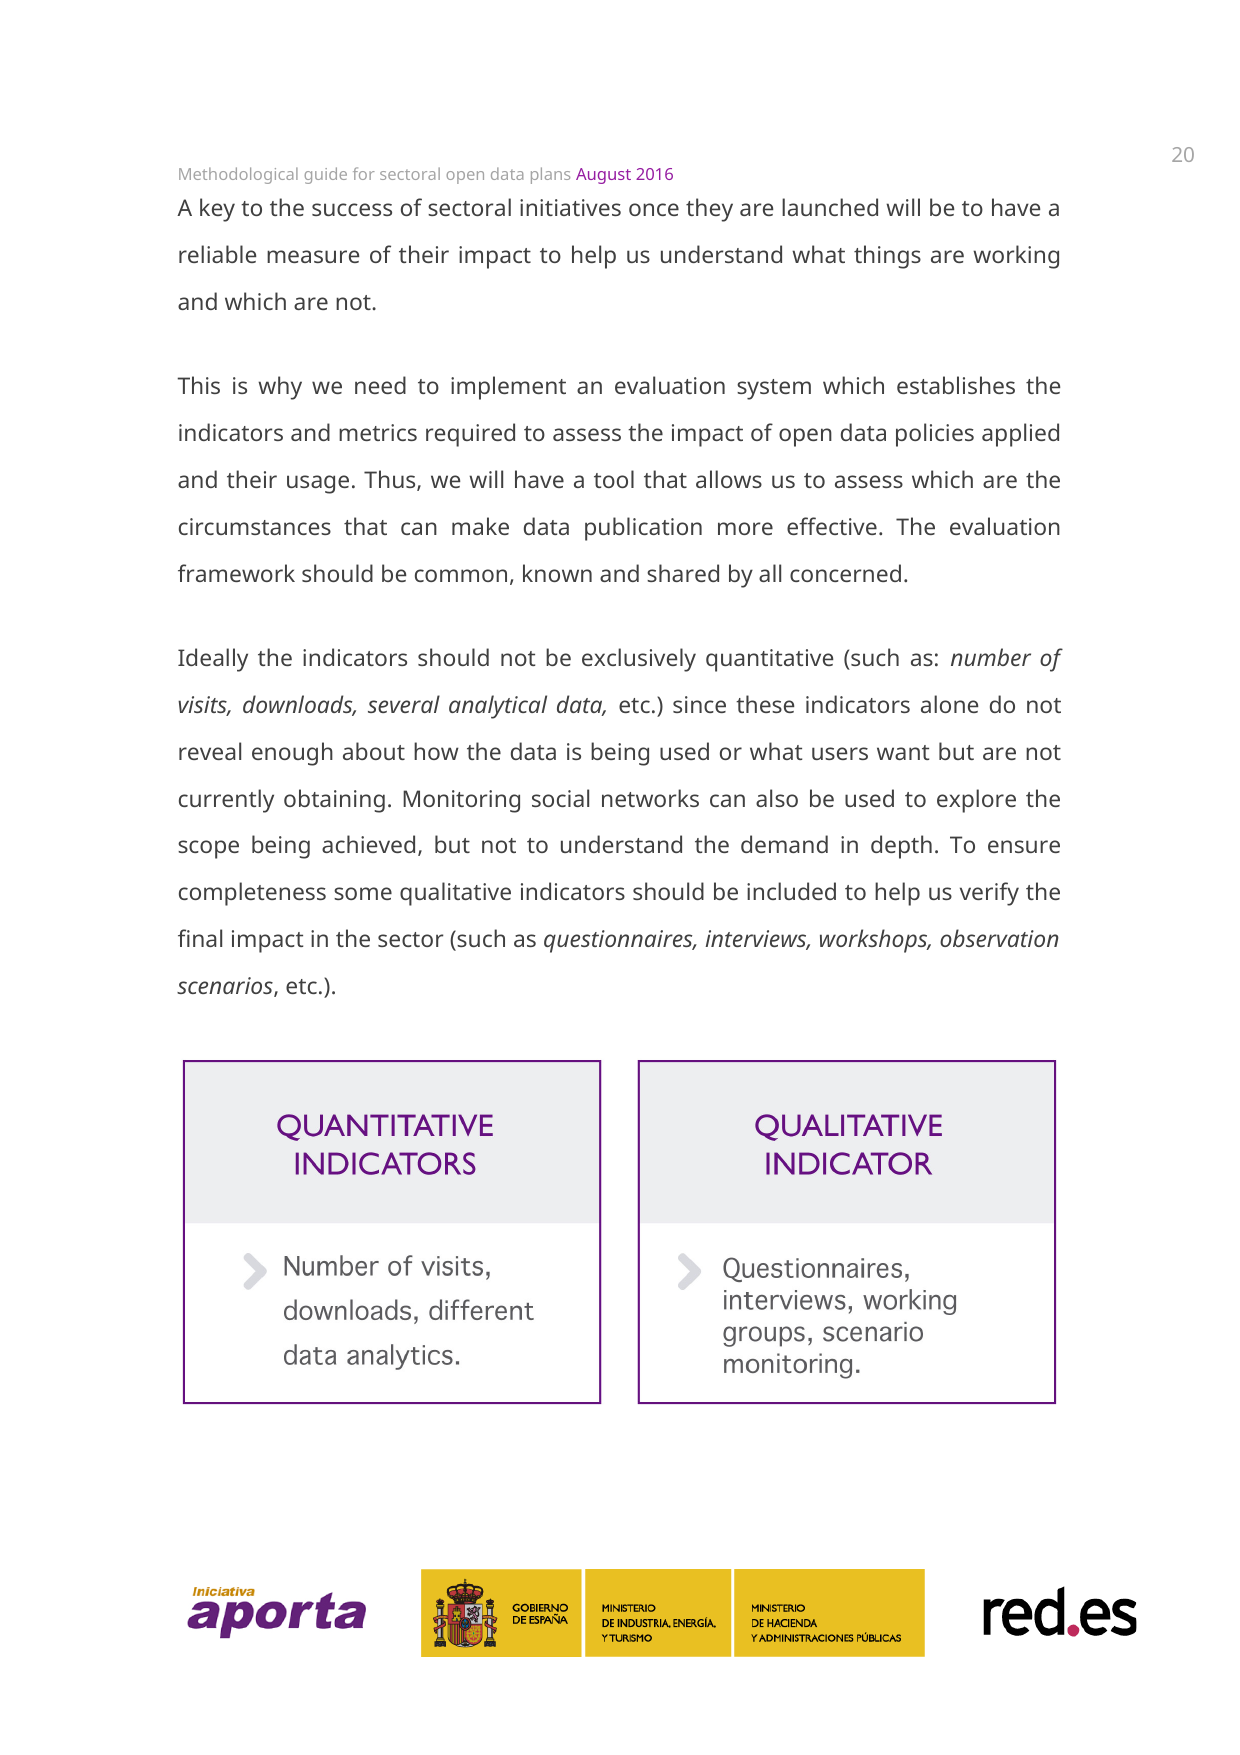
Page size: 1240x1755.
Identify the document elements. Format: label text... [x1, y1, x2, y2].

text This is why we need to implement an evaluation system which establishes the indicators and metrics required to assess the impact of open data policies applied and their usage. Thus, we will have a tool that allows us to assess which are the circumstances that can make data publication more effective. The evaluation framework should be common, known and shared by all concerned. [177, 370, 1062, 589]
text Ideally the indicators should not be exclusively quantitative (such as: number of visits, downloads, several analytical data, etc.) since these indicators alone do not reveal enough about how the data is being used or what users want but are not currently obtaining. Monitoring social networks can also be used to explore the scope being achieved, but not to understand the demand in depth. To ensure completeness some qualitative indicators should be included to help us verify the final impact in the sector (such as questionnaires, interviews, workshops, observation scenarios, etc.). [177, 642, 1062, 1001]
text A key to the success of sectoral initiatives once they are launched will be to have a reliable measure of their impact to help us understand what things are working and which are not. [177, 192, 1062, 317]
